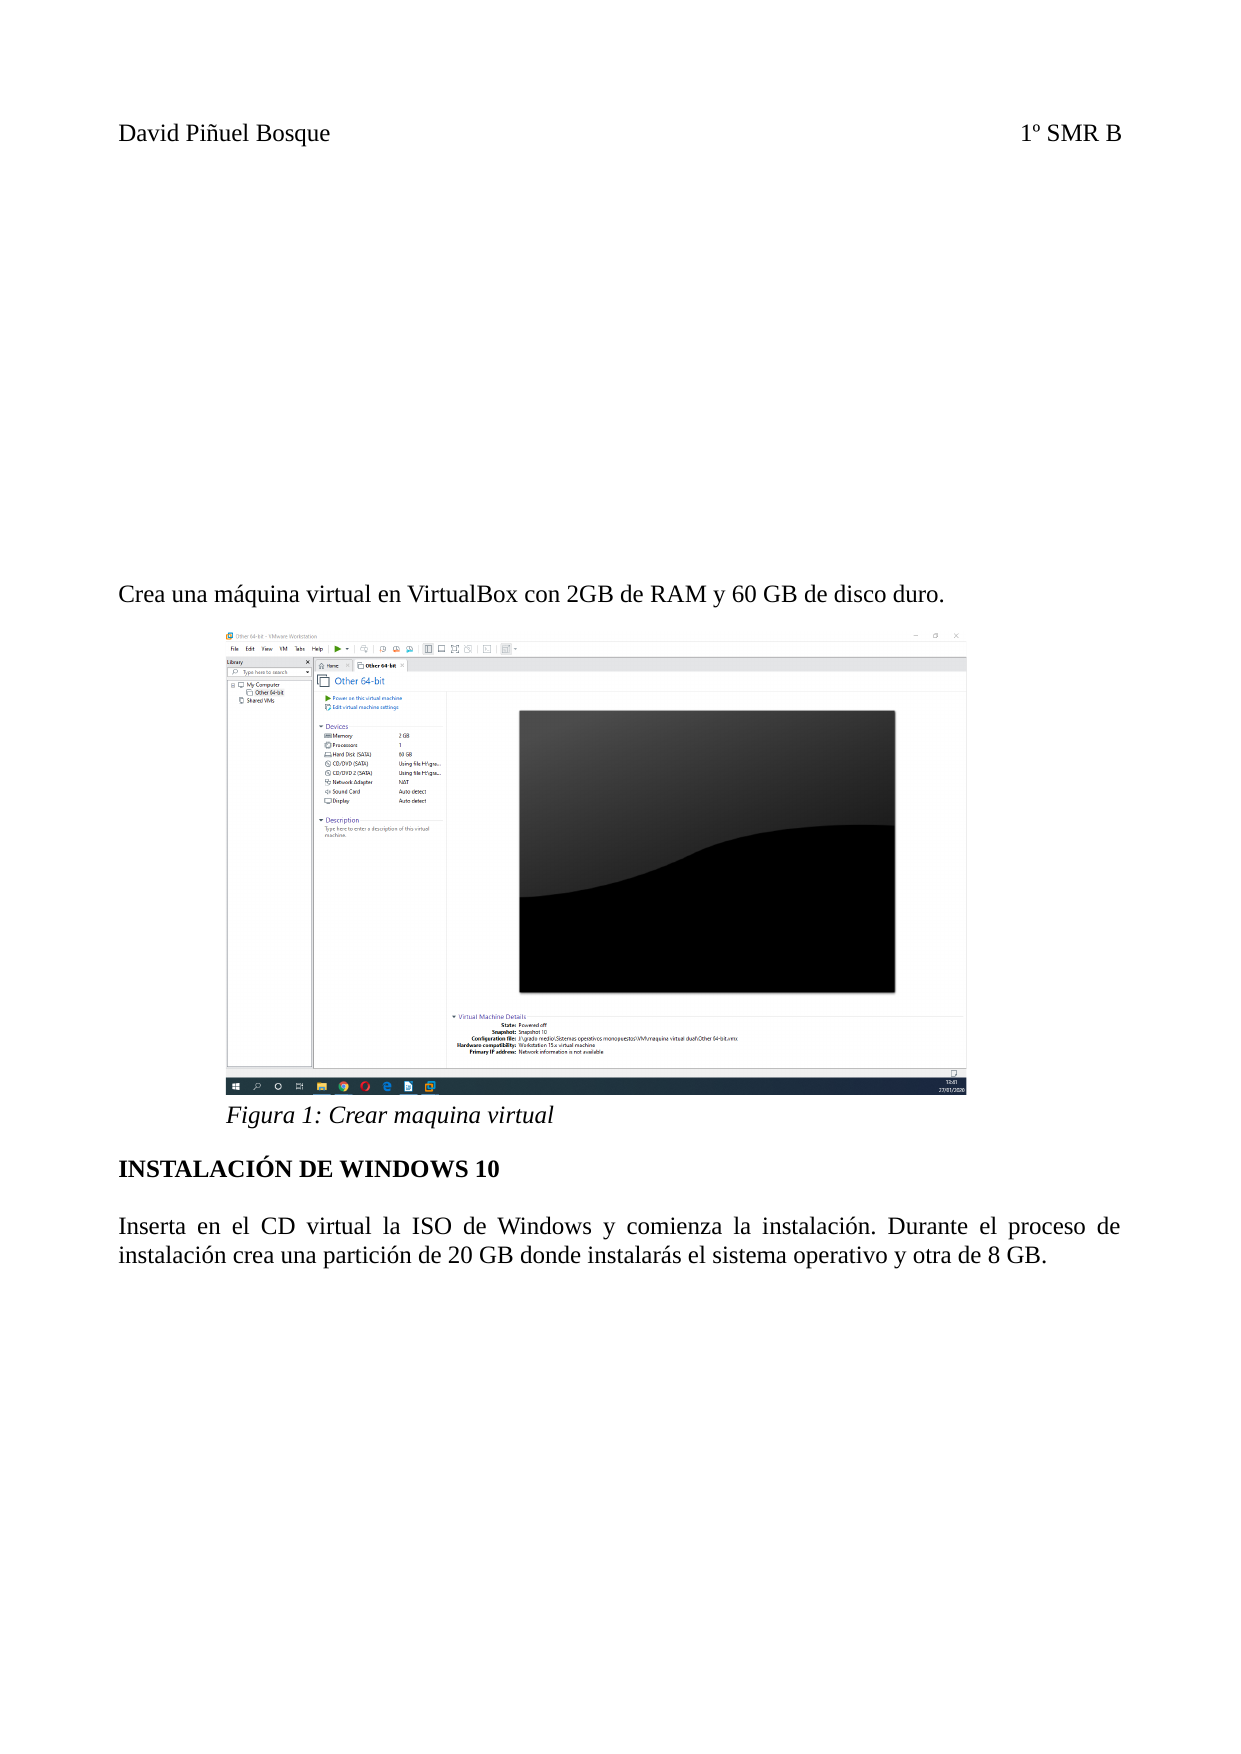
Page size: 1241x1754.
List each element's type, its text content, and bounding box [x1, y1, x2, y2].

text Crea una máquina virtual en VirtualBox con 2GB de RAM y 60 GB de disco duro. [118, 579, 1122, 608]
text INSTALACIÓN DE WINDOWS 10 [118, 1125, 1122, 1183]
text Inserta en el CD virtual la ISO de Windows y comienza la instalación. Durante el proceso de instalación crea una partición de 20 GB donde instalarás el sistema operativo y otra de 8 GB. [118, 1211, 1122, 1269]
text Figura 1: Crear maquina virtual [226, 1095, 966, 1129]
picture [225, 631, 967, 1095]
